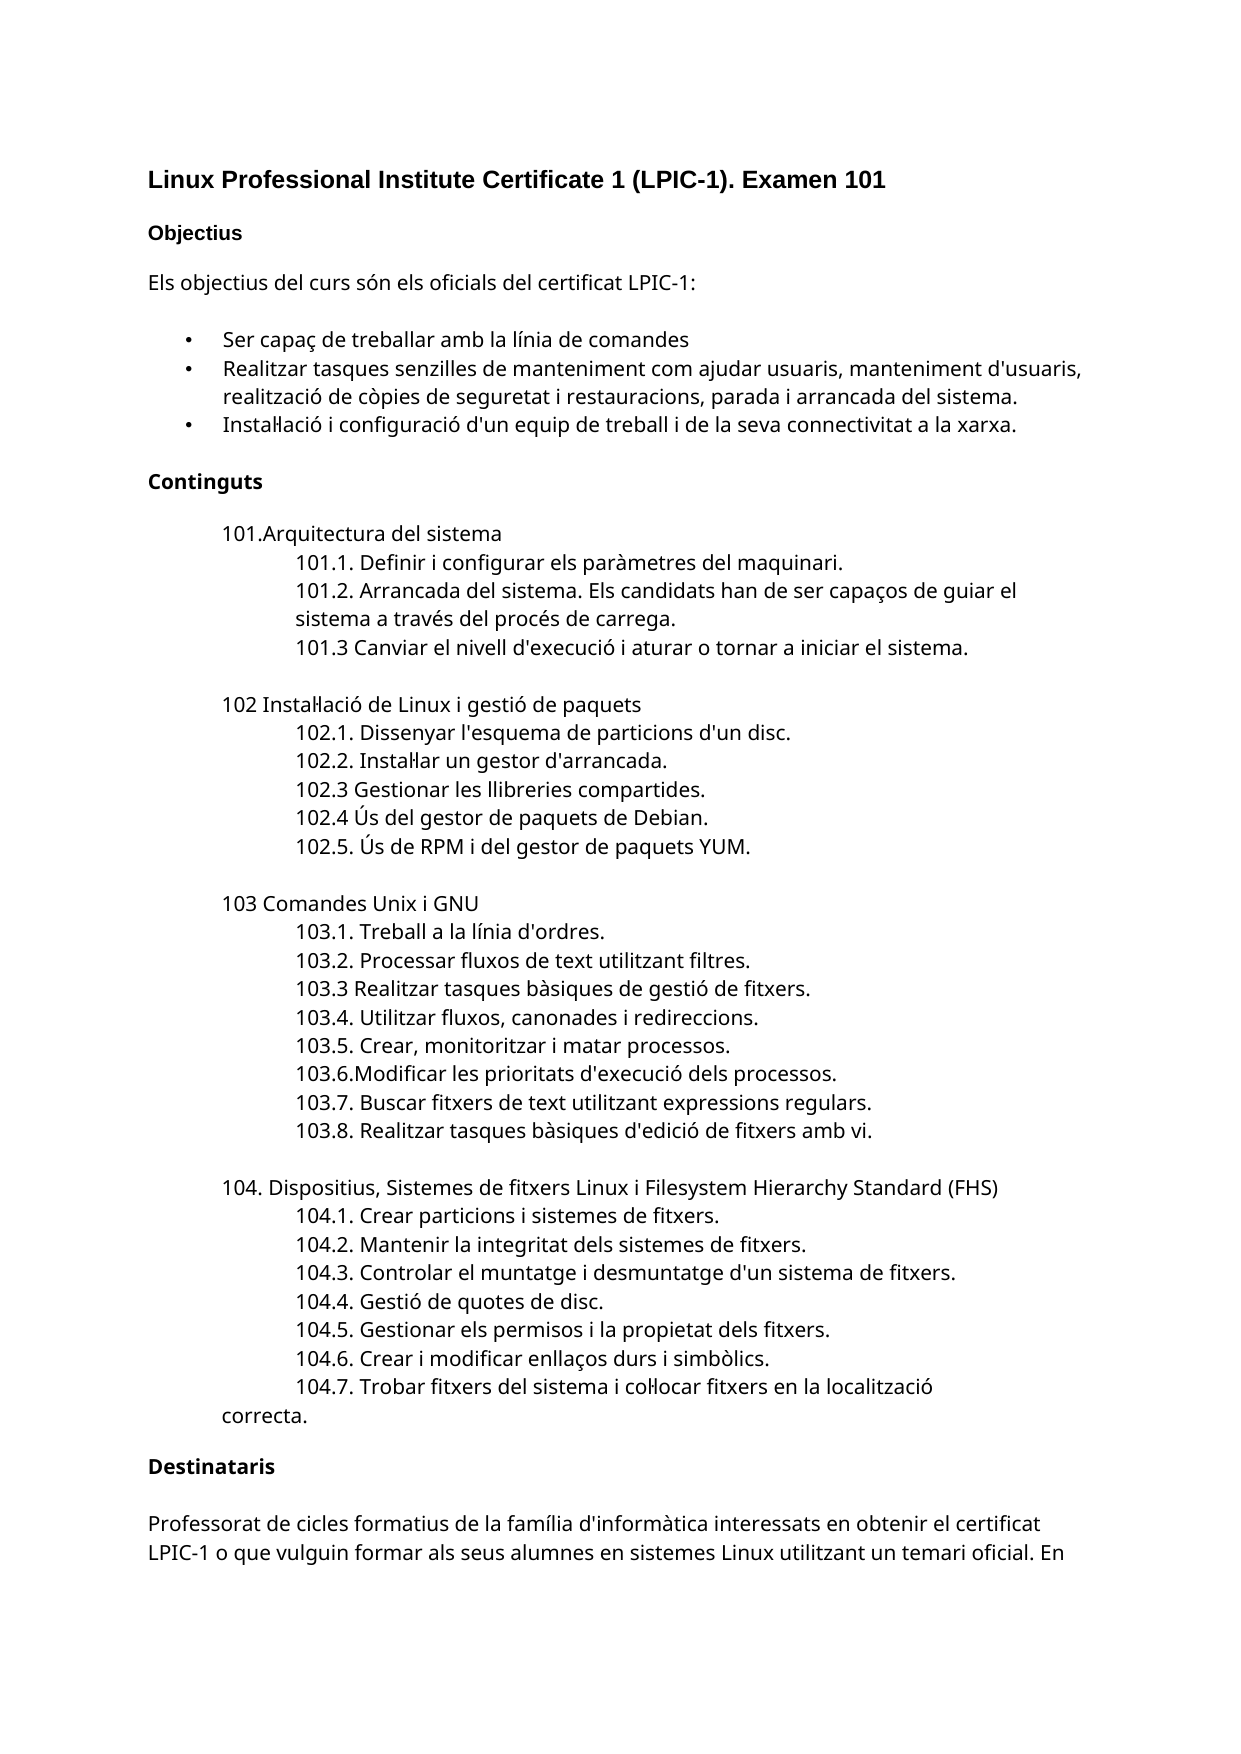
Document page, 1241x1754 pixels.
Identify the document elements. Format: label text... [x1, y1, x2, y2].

text Professorat de cicles formatius de la família d'informàtica interessats en obtenir el certificat LPIC-1 o que vulguin formar als seus alumnes en sistemes Linux utilitzant un temari oficial. En [148, 1509, 1092, 1566]
text 103.5. Crear, monitoritzar i matar processos. [148, 1031, 1092, 1059]
list Instal·lació i configuració d'un equip de treball i de la seva connectivitat a la xarxa. [185, 411, 1092, 439]
text 103.4. Utilitzar fluxos, canonades i redireccions. [148, 1003, 1092, 1031]
subtitle Continguts [148, 467, 1092, 496]
text sistema a través del procés de carrega. [148, 604, 1092, 633]
text 101.Arquitectura del sistema [221, 519, 1092, 548]
text 102.1. Dissenyar l'esquema de particions d'un disc. [148, 718, 1092, 747]
list Realitzar tasques senzilles de manteniment com ajudar usuaris, manteniment d'usuaris, realització de còpies de seguretat i restauracions, parada i arrancada del sistema. [185, 354, 1092, 411]
text 104.7. Trobar fitxers del sistema i col·locar fitxers en la localització correcta. [148, 1372, 1092, 1429]
text 102.5. Ús de RPM i del gestor de paquets YUM. [148, 832, 1092, 860]
text 103.1. Treball a la línia d'ordres. [148, 917, 1092, 946]
text 104.5. Gestionar els permisos i la propietat dels fitxers. [148, 1315, 1092, 1344]
text Objectius [148, 222, 1092, 245]
text 102.4 Ús del gestor de paquets de Debian. [148, 803, 1092, 832]
text 103.6.Modificar les prioritats d'execució dels processos. [148, 1059, 1092, 1088]
text 102.3 Gestionar les llibreries compartides. [148, 775, 1092, 803]
text 103.7. Buscar fitxers de text utilitzant expressions regulars. [148, 1088, 1092, 1116]
text 101.1. Definir i configurar els paràmetres del maquinari. [148, 548, 1092, 576]
text 101.2. Arrancada del sistema. Els candidats han de ser capaços de guiar el [148, 576, 1092, 604]
text 103.2. Processar fluxos de text utilitzant filtres. [148, 946, 1092, 974]
text 104.4. Gestió de quotes de disc. [148, 1287, 1092, 1315]
text Els objectius del curs són els oficials del certificat LPIC-1: [148, 268, 1092, 297]
text 103.8. Realitzar tasques bàsiques d'edició de fitxers amb vi. [148, 1116, 1092, 1145]
subtitle Destinataris [148, 1452, 1092, 1481]
text 104. Dispositius, Sistemes de fitxers Linux i Filesystem Hierarchy Standard (FHS) [148, 1173, 1092, 1202]
text 104.6. Crear i modificar enllaços durs i simbòlics. [148, 1344, 1092, 1372]
list Ser capaç de treballar amb la línia de comandes [185, 325, 1092, 354]
text 102 Instal·lació de Linux i gestió de paquets [148, 690, 1092, 718]
text 104.1. Crear particions i sistemes de fitxers. [148, 1202, 1092, 1230]
text 104.2. Mantenir la integritat dels sistemes de fitxers. [148, 1230, 1092, 1258]
text 101.3 Canviar el nivell d'execució i aturar o tornar a iniciar el sistema. [148, 633, 1092, 661]
text 104.3. Controlar el muntatge i desmuntatge d'un sistema de fitxers. [148, 1258, 1092, 1287]
text 102.2. Instal·lar un gestor d'arrancada. [148, 747, 1092, 775]
text 103 Comandes Unix i GNU [148, 889, 1092, 917]
text 103.3 Realitzar tasques bàsiques de gestió de fitxers. [148, 974, 1092, 1003]
subtitle Linux Professional Institute Certificate 1 (LPIC-1). Examen 101 [148, 166, 1092, 194]
